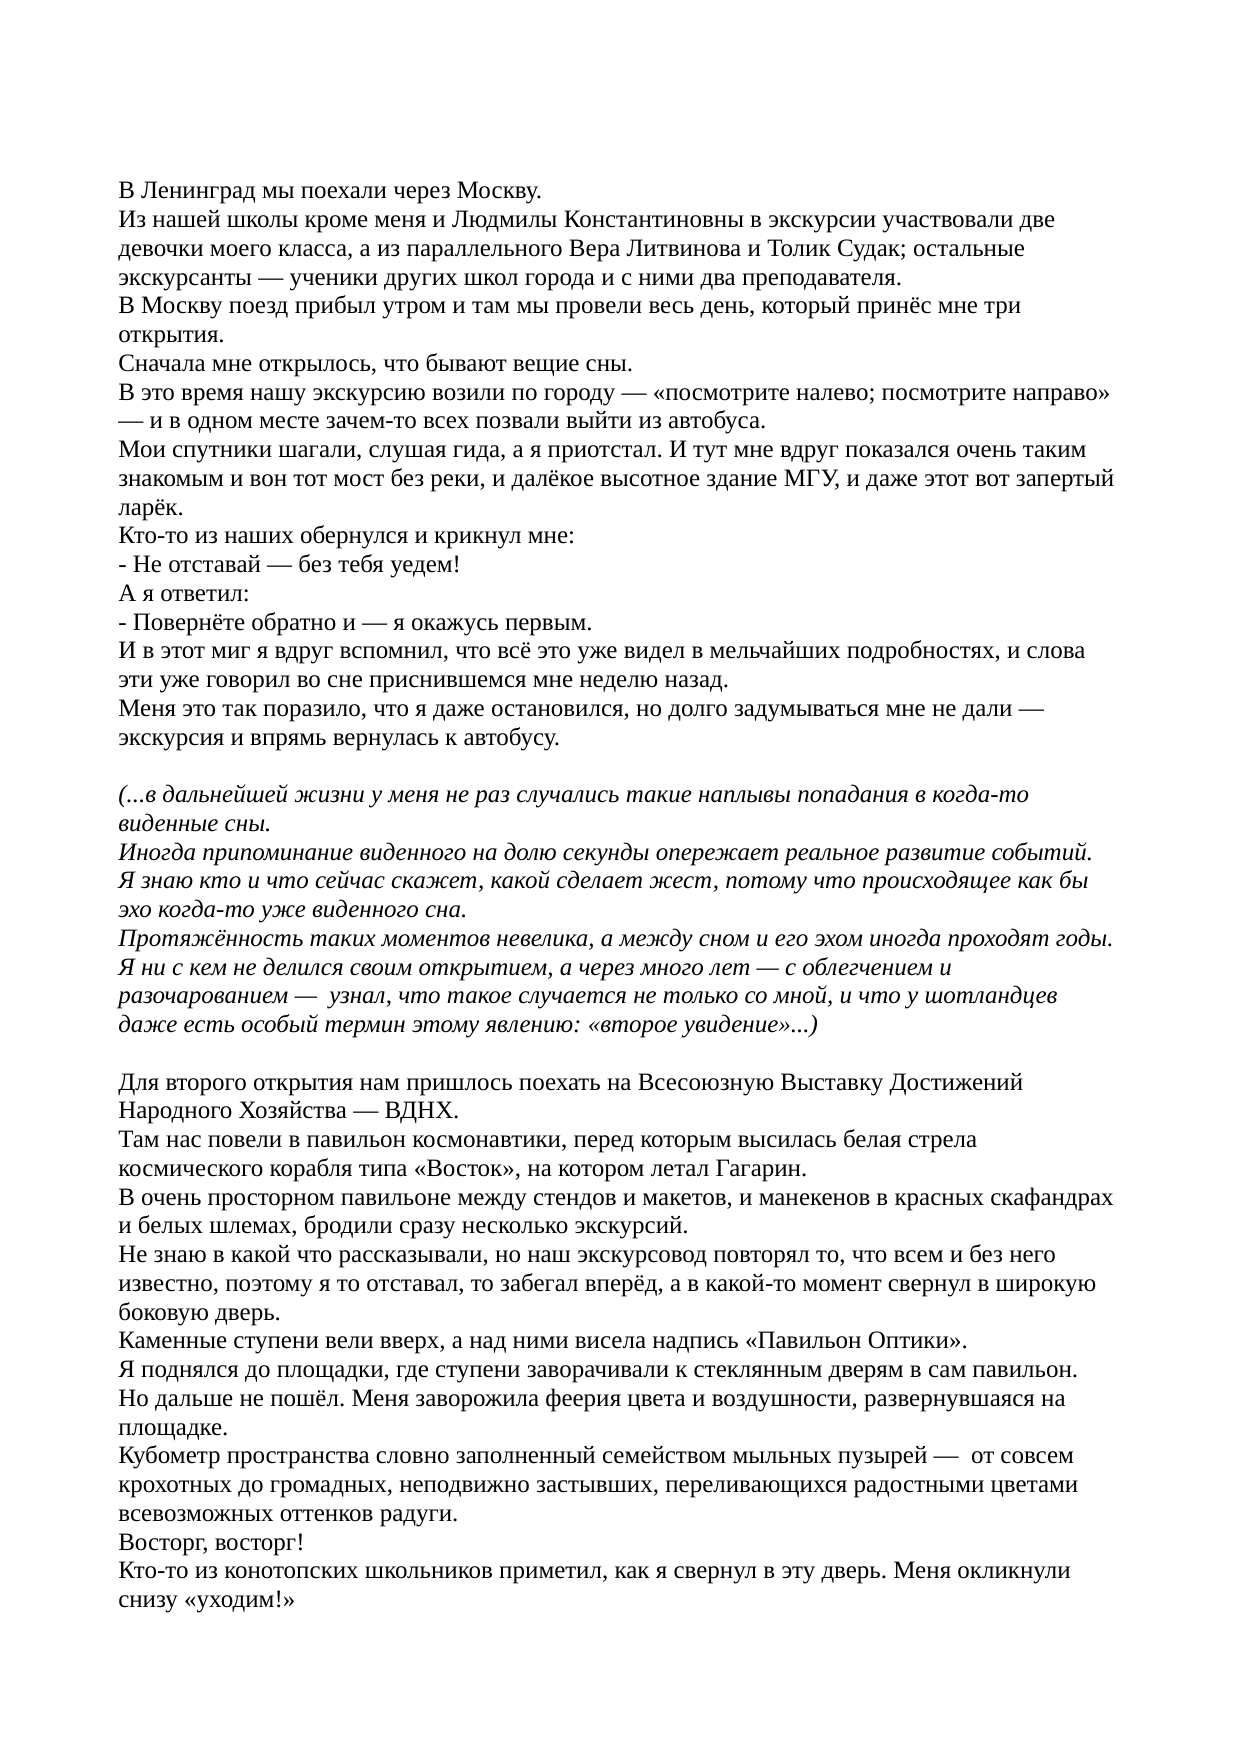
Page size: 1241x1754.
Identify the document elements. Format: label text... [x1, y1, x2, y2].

text Мои спутники шагали, слушая гида, а я приотстал. И тут мне вдруг показался очень таким знакомым и вон тот мост без реки, и далёкое высотное здание МГУ, и даже этот вот запертый ларёк. [118, 434, 1122, 521]
text Сначала мне открылось, что бывают вещие сны. [118, 348, 1122, 377]
text Иногда припоминание виденного на долю секунды опережает реальное развитие событий. [118, 837, 1122, 866]
text Там нас повели в павильон космонавтики, перед которым высилась белая стрела космического корабля типа «Восток», на котором летал Гагарин. [118, 1124, 1122, 1182]
text В очень просторном павильоне между стендов и макетов, и манекенов в красных скафандрах и белых шлемах, бродили сразу несколько экскурсий. [118, 1182, 1122, 1239]
text (...в дальнейшей жизни у меня не раз случались такие наплывы попадания в когда-то виденные сны. [118, 779, 1122, 837]
text Я поднялся до площадки, где ступени заворачивали к стеклянным дверям в сам павильон. [118, 1354, 1122, 1383]
text Я ни с кем не делился своим открытием, а через много лет — с облегчением и разочарованием — узнал, что такое случается не только со мной, и что у шотландцев даже есть особый термин этому явлению: «второе увидение»...) [118, 952, 1122, 1038]
text В Ленинград мы поехали через Москву. [118, 176, 1122, 204]
text В это время нашу экскурсию возили по городу — «посмотрите налево; посмотрите направо» — и в одном месте зачем-то всех позвали выйти из автобуса. [118, 377, 1122, 434]
text Из нашей школы кроме меня и Людмилы Константиновны в экскурсии участвовали две девочки моего класса, а из параллельного Вера Литвинова и Толик Судак; остальные экскурсанты — ученики других школ города и с ними два преподавателя. [118, 204, 1122, 291]
text Но дальше не пошёл. Меня заворожила феерия цвета и воздушности, развернувшаяся на площадке. [118, 1383, 1122, 1441]
text Кто-то из наших обернулся и крикнул мне: [118, 521, 1122, 549]
text Кубометр пространства словно заполненный семейством мыльных пузырей — от совсем крохотных до громадных, неподвижно застывших, переливающихся радостными цветами всевозможных оттенков радуги. [118, 1441, 1122, 1527]
text Кто-то из конотопских школьников приметил, как я свернул в эту дверь. Меня окликнули снизу «уходим!» [118, 1556, 1122, 1613]
text - Не отставай — без тебя уедем! [118, 549, 1122, 578]
text Я знаю кто и что сейчас скажет, какой сделает жест, потому что происходящее как бы эхо когда-то уже виденного сна. [118, 866, 1122, 923]
text - Повернёте обратно и — я окажусь первым. [118, 607, 1122, 636]
text В Москву поезд прибыл утром и там мы провели весь день, который принёс мне три открытия. [118, 291, 1122, 348]
text И в этот миг я вдруг вспомнил, что всё это уже видел в мельчайших подробностях, и слова эти уже говорил во сне приснившемся мне неделю назад. [118, 636, 1122, 693]
text Для второго открытия нам пришлось поехать на Всесоюзную Выставку Достижений Народного Хозяйства — ВДНХ. [118, 1067, 1122, 1124]
text Протяжённость таких моментов невелика, а между сном и его эхом иногда проходят годы. [118, 923, 1122, 952]
text Восторг, восторг! [118, 1527, 1122, 1556]
text Не знаю в какой что рассказывали, но наш экскурсовод повторял то, что всем и без него известно, поэтому я то отставал, то забегал вперёд, а в какой-то момент свернул в широкую боковую дверь. [118, 1239, 1122, 1326]
text А я ответил: [118, 578, 1122, 607]
text Каменные ступени вели вверх, а над ними висела надпись «Павильон Оптики». [118, 1326, 1122, 1354]
text Меня это так поразило, что я даже остановился, но долго задумываться мне не дали — экскурсия и впрямь вернулась к автобусу. [118, 693, 1122, 751]
